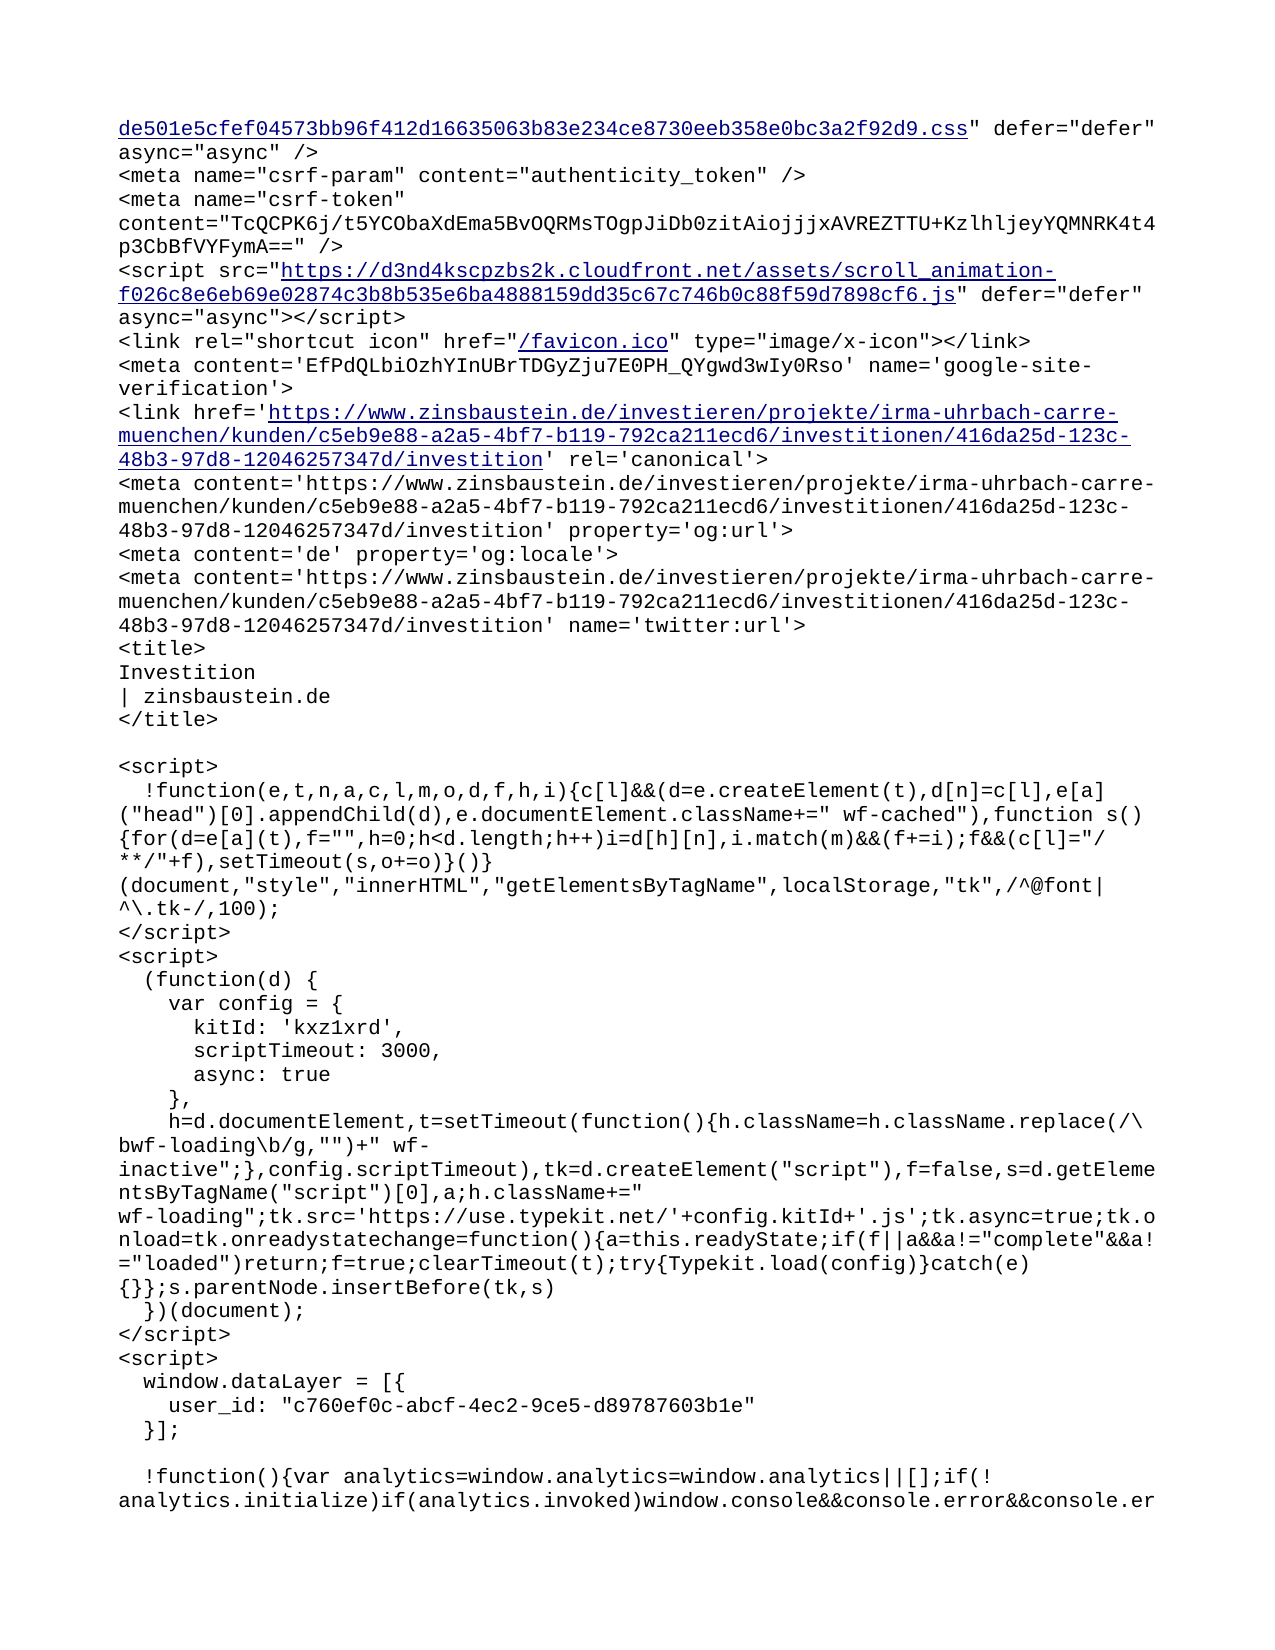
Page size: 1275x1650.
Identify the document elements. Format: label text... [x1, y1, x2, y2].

text de501e5cfef04573bb96f412d16635063b83e234ce8730eeb358e0bc3a2f92d9.css" defer="defer" async="async" /> [118, 118, 1157, 165]
text var config = { [118, 993, 1157, 1017]
text </script> [118, 1324, 1157, 1348]
text <script> [118, 757, 1157, 780]
text <meta content='de' property='og:locale'> [118, 544, 1157, 567]
text async: true [118, 1064, 1157, 1088]
text </script> [118, 922, 1157, 946]
text <link href='https://www.zinsbaustein.de/investieren/projekte/irma-uhrbach-carre-muenchen/kunden/c5eb9e88-a2a5-4bf7-b119-792ca211ecd6/investitionen/416da25d-123c-48b3-97d8-12046257347d/investition' rel='canonical'> [118, 402, 1157, 473]
text <meta name="csrf-token" content="TcQCPK6j/t5YCObaXdEma5BvOQRMsTOgpJiDb0zitAiojjjxAVREZTTU+KzlhljeyYQMNRK4t4p3CbBfVYFymA==" /> [118, 189, 1157, 260]
text <script> [118, 1348, 1157, 1371]
text !function(){var analytics=window.analytics=window.analytics||[];if(!analytics.initialize)if(analytics.invoked)window.console&&console.error&&console.er [118, 1466, 1157, 1513]
text (function(d) { [118, 969, 1157, 993]
text <script> [118, 946, 1157, 969]
text Investition [118, 662, 1157, 686]
text window.dataLayer = [{ [118, 1371, 1157, 1395]
text <meta content='https://www.zinsbaustein.de/investieren/projekte/irma-uhrbach-carre-muenchen/kunden/c5eb9e88-a2a5-4bf7-b119-792ca211ecd6/investitionen/416da25d-123c-48b3-97d8-12046257347d/investition' name='twitter:url'> [118, 567, 1157, 638]
text <script src="https://d3nd4kscpzbs2k.cloudfront.net/assets/scroll_animation-f026c8e6eb69e02874c3b8b535e6ba4888159dd35c67c746b0c88f59d7898cf6.js" defer="defer" async="async"></script> [118, 260, 1157, 331]
text scriptTimeout: 3000, [118, 1040, 1157, 1064]
text <meta name="csrf-param" content="authenticity_token" /> [118, 165, 1157, 189]
text }, [118, 1088, 1157, 1111]
text })(document); [118, 1300, 1157, 1324]
text </title> [118, 709, 1157, 733]
text <link rel="shortcut icon" href="/favicon.ico" type="image/x-icon"></link> [118, 331, 1157, 354]
text kitId: 'kxz1xrd', [118, 1017, 1157, 1040]
text !function(e,t,n,a,c,l,m,o,d,f,h,i){c[l]&&(d=e.createElement(t),d[n]=c[l],e[a]("head")[0].appendChild(d),e.documentElement.className+=" wf-cached"),function s(){for(d=e[a](t),f="",h=0;h<d.length;h++)i=d[h][n],i.match(m)&&(f+=i);f&&(c[l]="/**/"+f),setTimeout(s,o+=o)}()}(document,"style","innerHTML","getElementsByTagName",localStorage,"tk",/^@font|^\.tk-/,100); [118, 780, 1157, 922]
text <meta content='EfPdQLbiOzhYInUBrTDGyZju7E0PH_QYgwd3wIy0Rso' name='google-site-verification'> [118, 354, 1157, 402]
text user_id: "c760ef0c-abcf-4ec2-9ce5-d89787603b1e" [118, 1395, 1157, 1419]
text h=d.documentElement,t=setTimeout(function(){h.className=h.className.replace(/\bwf-loading\b/g,"")+" wf-inactive";},config.scriptTimeout),tk=d.createElement("script"),f=false,s=d.getElementsByTagName("script")[0],a;h.className+=" wf-loading";tk.src='https://use.typekit.net/'+config.kitId+'.js';tk.async=true;tk.onload=tk.onreadystatechange=function(){a=this.readyState;if(f||a&&a!="complete"&&a!="loaded")return;f=true;clearTimeout(t);try{Typekit.load(config)}catch(e){}};s.parentNode.insertBefore(tk,s) [118, 1111, 1157, 1300]
text }]; [118, 1419, 1157, 1442]
text | zinsbaustein.de [118, 686, 1157, 709]
text <meta content='https://www.zinsbaustein.de/investieren/projekte/irma-uhrbach-carre-muenchen/kunden/c5eb9e88-a2a5-4bf7-b119-792ca211ecd6/investitionen/416da25d-123c-48b3-97d8-12046257347d/investition' property='og:url'> [118, 473, 1157, 544]
text <title> [118, 638, 1157, 662]
